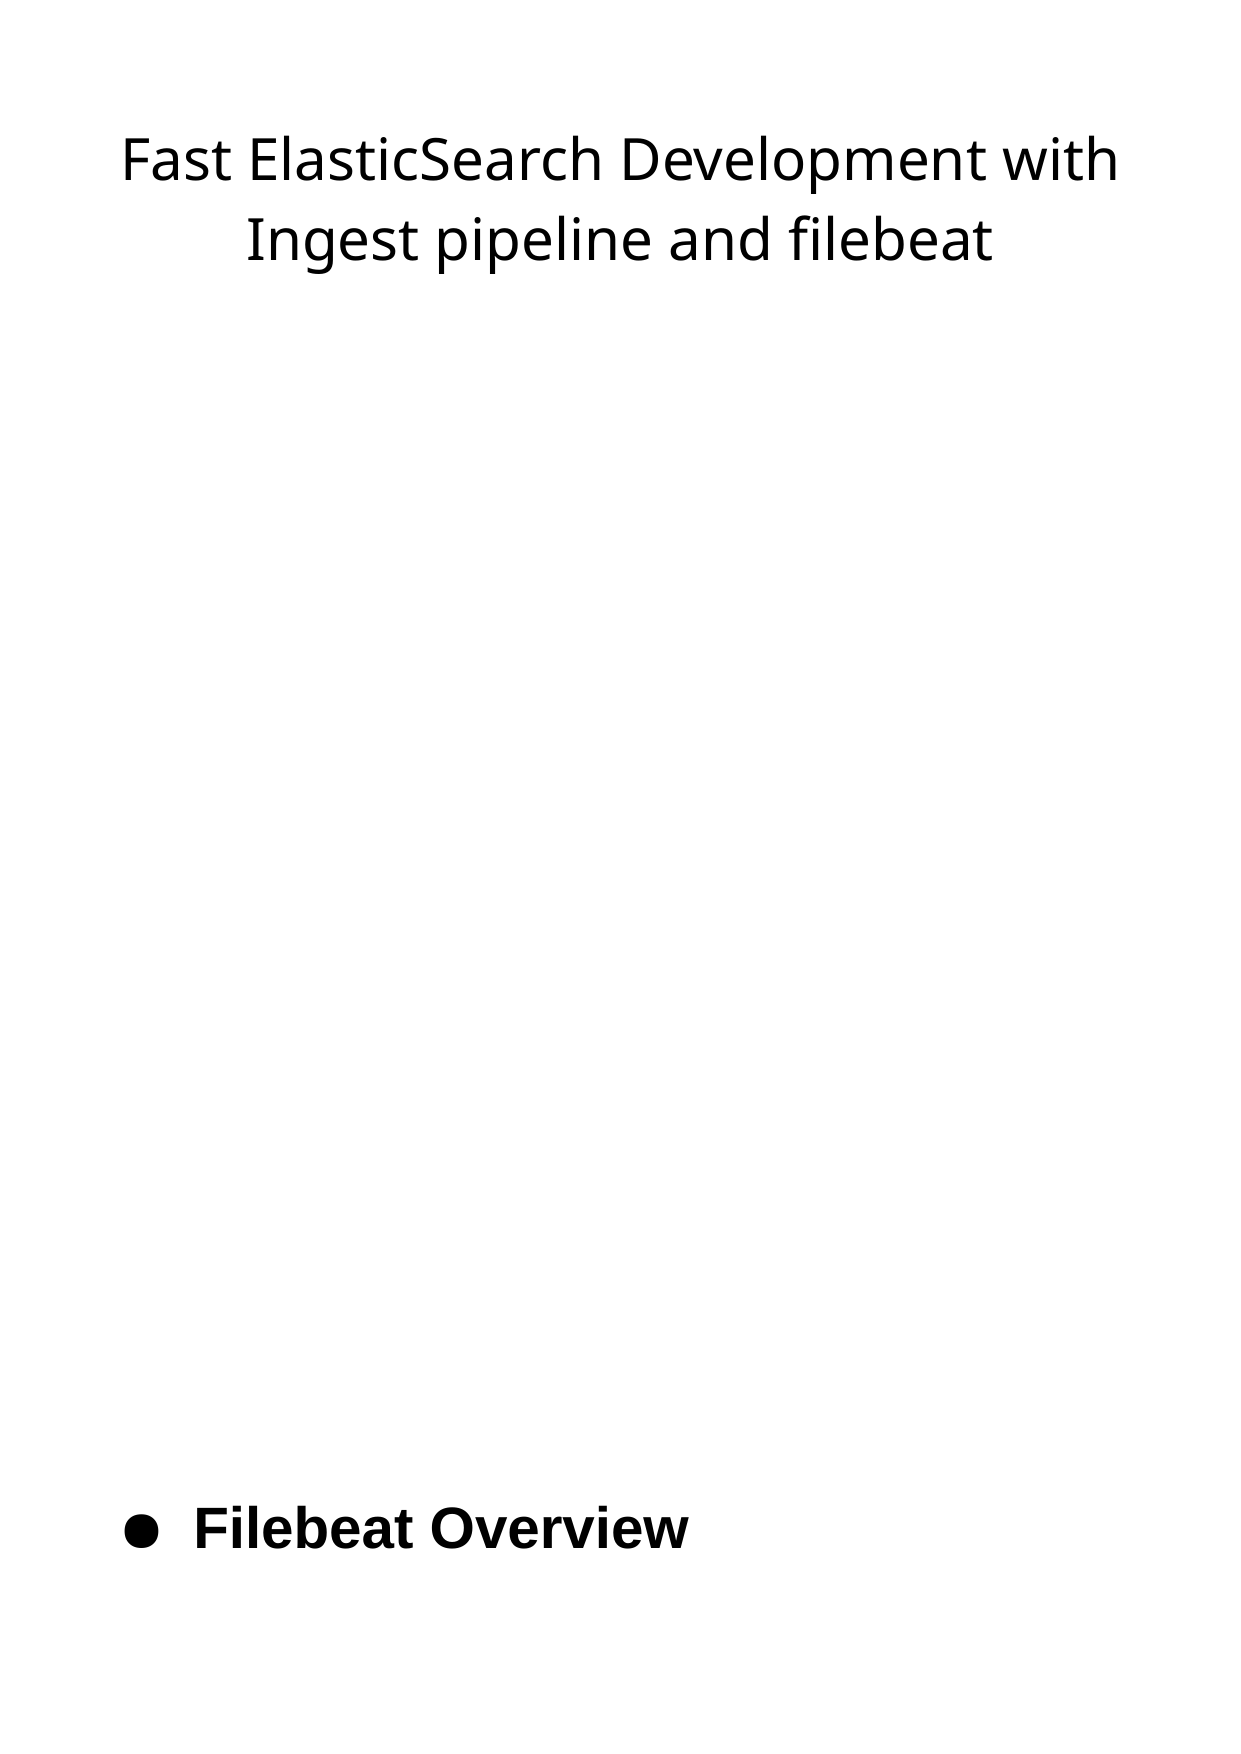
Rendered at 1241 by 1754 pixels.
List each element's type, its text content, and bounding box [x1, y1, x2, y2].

title Filebeat Overview [118, 1494, 1122, 1562]
text Fast ElasticSearch Development with Ingest pipeline and filebeat [118, 118, 1122, 277]
